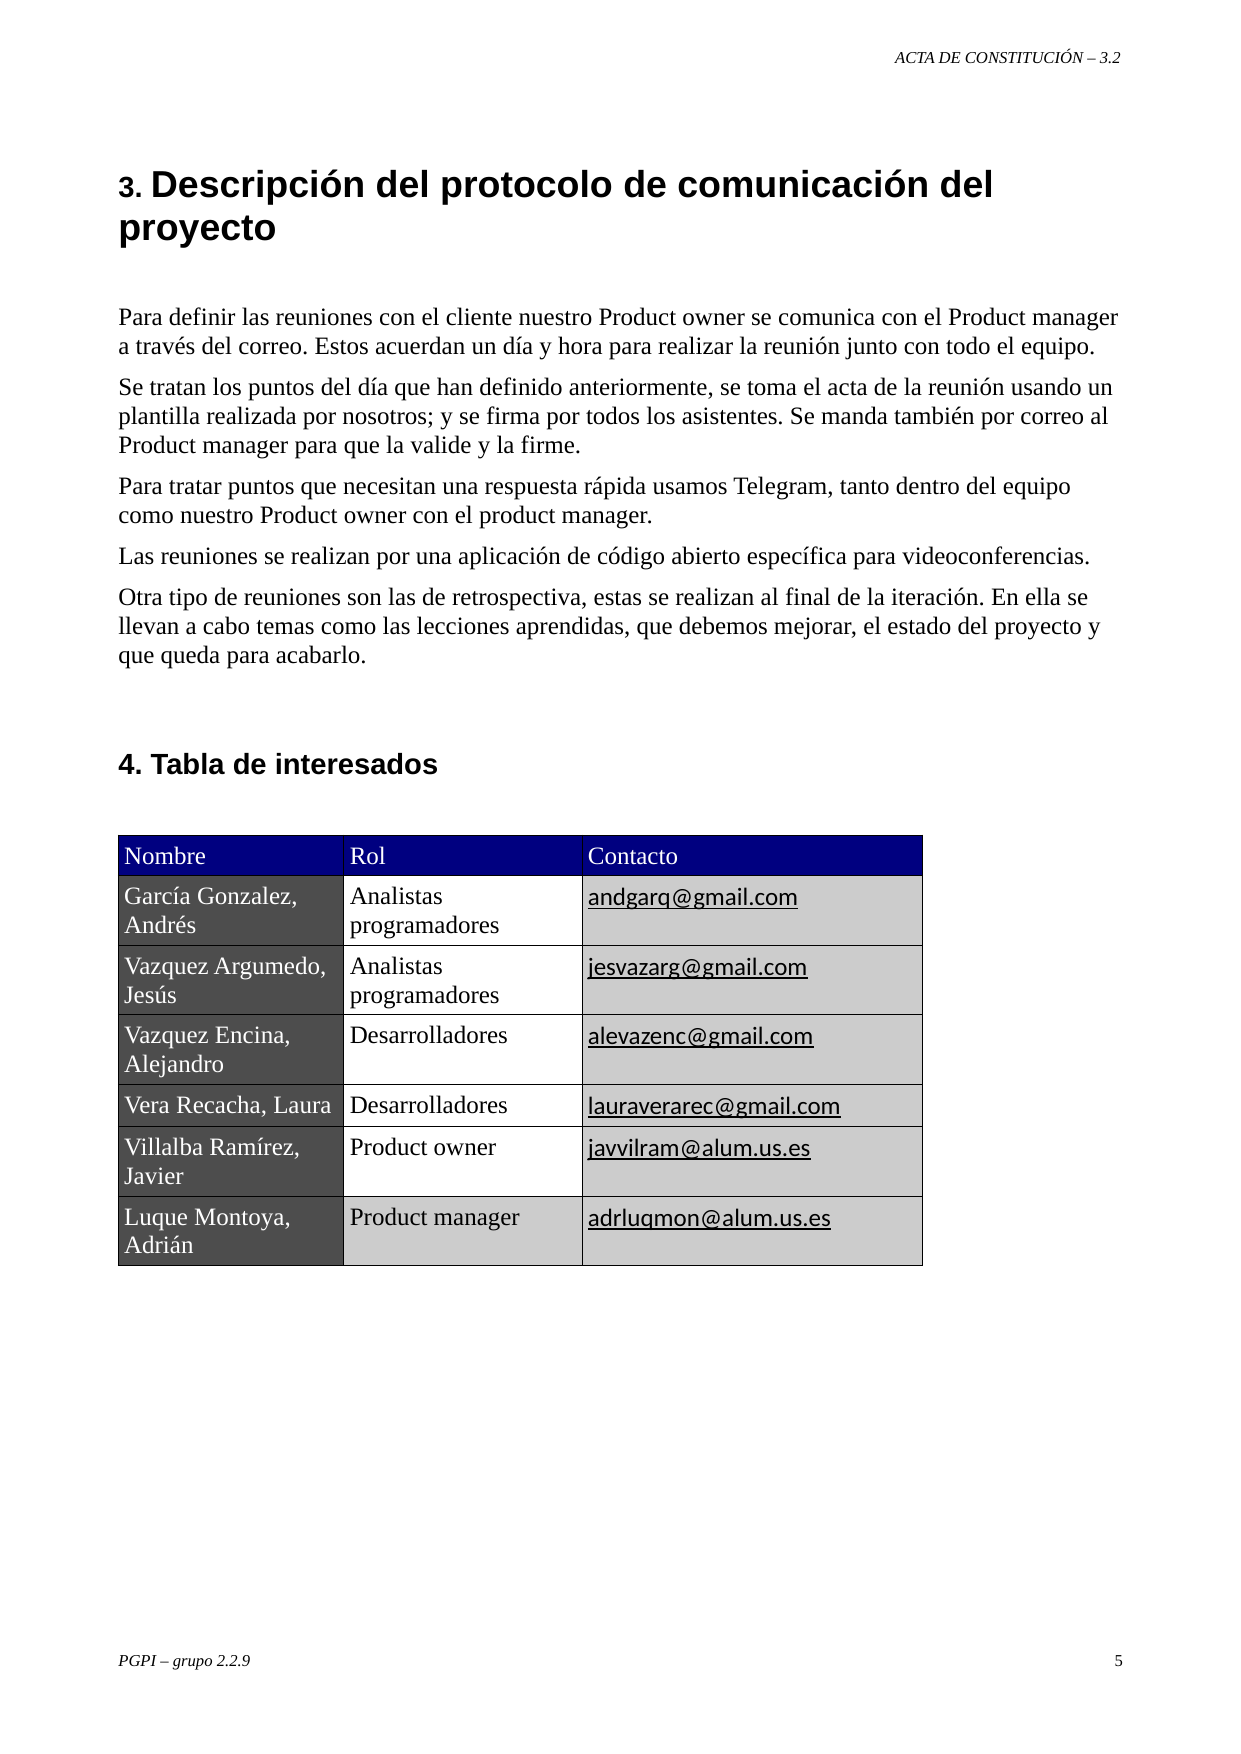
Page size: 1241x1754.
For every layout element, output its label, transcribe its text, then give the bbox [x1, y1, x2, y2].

table_cell Villalba Ramírez, Javier [119, 1127, 343, 1196]
table_header Nombre [119, 836, 343, 875]
table_cell Desarrolladores [344, 1015, 582, 1084]
table_cell Product owner [344, 1127, 582, 1196]
table_cell alevazenc@gmail.com [583, 1015, 922, 1084]
table_cell adrluqmon@alum.us.es [583, 1197, 922, 1265]
table_cell lauraverarec@gmail.com [583, 1085, 922, 1126]
text Otra tipo de reuniones son las de retrospectiva, estas se realizan al final de la iteración. En ella se llevan a cabo temas como las lecciones aprendidas, que debemos mejorar, el estado del proyecto y que queda para acabarlo. [118, 582, 1122, 668]
table_cell Vera Recacha, Laura [119, 1085, 343, 1126]
table_cell Desarrolladores [344, 1085, 582, 1126]
table_cell Analistas programadores [344, 876, 582, 945]
table_header Contacto [583, 836, 922, 875]
table_cell jesvazarg@gmail.com [583, 946, 922, 1014]
text Para definir las reuniones con el cliente nuestro Product owner se comunica con el Product manager a través del correo. Estos acuerdan un día y hora para realizar la reunión junto con todo el equipo. [118, 302, 1122, 360]
table_cell Vazquez Argumedo, Jesús [119, 946, 343, 1014]
table_cell Analistas programadores [344, 946, 582, 1014]
table_cell Luque Montoya, Adrián [119, 1197, 343, 1265]
table_cell Product manager [344, 1197, 582, 1265]
table_cell javvilram@alum.us.es [583, 1127, 922, 1196]
text Para tratar puntos que necesitan una respuesta rápida usamos Telegram, tanto dentro del equipo como nuestro Product owner con el product manager. [118, 471, 1122, 528]
table_cell García Gonzalez, Andrés [119, 876, 343, 945]
table_header Rol [344, 836, 582, 875]
subtitle 4. Tabla de interesados [118, 747, 1122, 781]
text Se tratan los puntos del día que han definido anteriormente, se toma el acta de la reunión usando un plantilla realizada por nosotros; y se firma por todos los asistentes. Se manda también por correo al Product manager para que la valide y la firme. [118, 372, 1122, 458]
subtitle 3. Descripción del protocolo de comunicación del proyecto [118, 162, 1122, 248]
table_cell Vazquez Encina, Alejandro [119, 1015, 343, 1084]
text Las reuniones se realizan por una aplicación de código abierto específica para videoconferencias. [118, 541, 1122, 570]
table_cell andgarq@gmail.com [583, 876, 922, 945]
